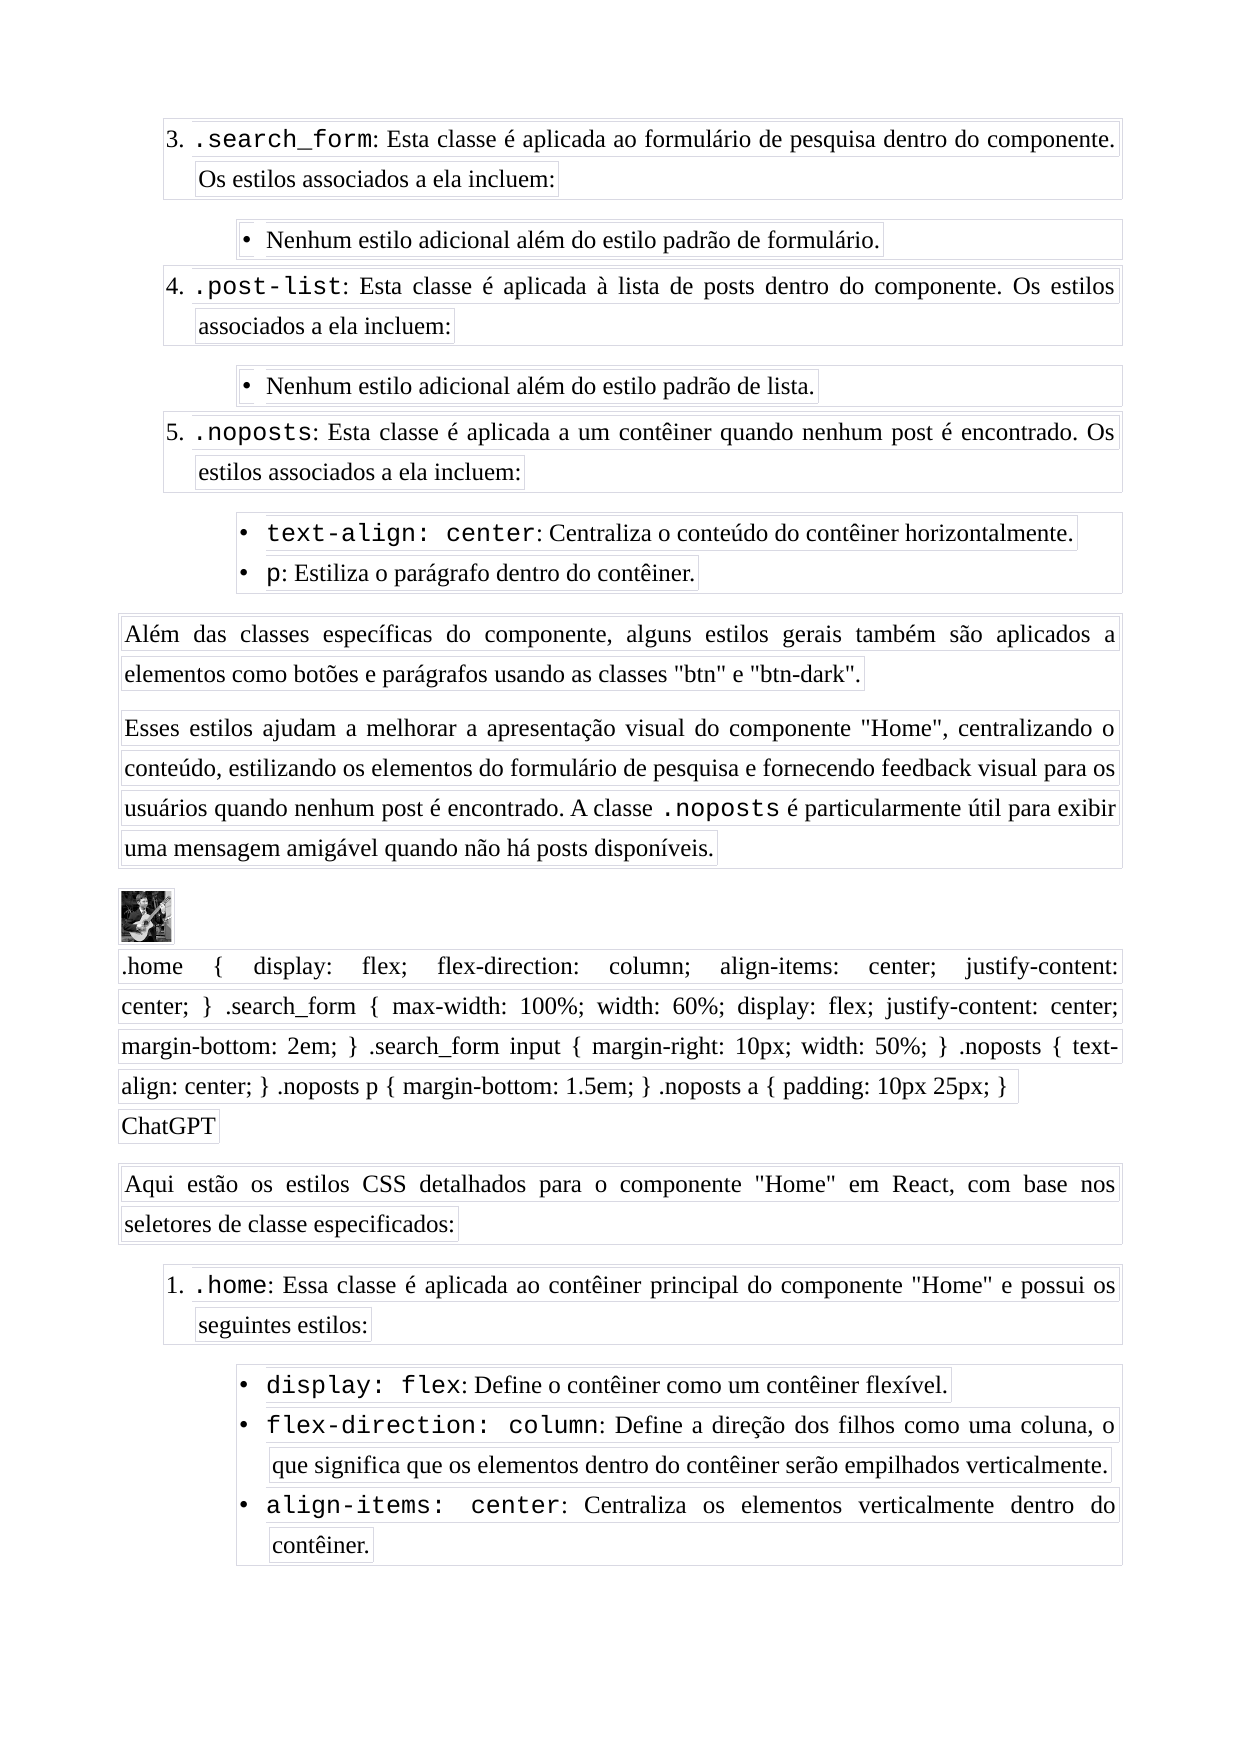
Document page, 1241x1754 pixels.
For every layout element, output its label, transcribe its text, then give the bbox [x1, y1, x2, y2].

list flex-direction: column: Define a direção dos filhos como uma coluna, o que significa que os elementos dentro do contêiner serão empilhados verticalmente. [237, 1404, 1122, 1482]
text ChatGPT [119, 1110, 219, 1143]
picture [121, 891, 172, 942]
list .search_form: Esta classe é aplicada ao formulário de pesquisa dentro do componente. Os estilos associados a ela incluem: [164, 119, 1122, 199]
list align-items: center: Centraliza os elementos verticalmente dentro do contêiner. [237, 1484, 1122, 1565]
list Nenhum estilo adicional além do estilo padrão de formulário. [237, 220, 1122, 259]
list .home: Essa classe é aplicada ao contêiner principal do componente "Home" e possui os seguintes estilos: [164, 1265, 1122, 1344]
text margin-bottom: 2em; } .search_form input { margin-right: 10px; width: 50%; } .noposts { text- [119, 1030, 1122, 1063]
text [220, 1108, 1122, 1143]
list .post-list: Esta classe é aplicada à lista de posts dentro do componente. Os estilos associados a ela incluem: [164, 266, 1122, 345]
text align: center; } .noposts p { margin-bottom: 1.5em; } .noposts a { padding: 10px 25px; } [118, 1064, 1122, 1103]
list Nenhum estilo adicional além do estilo padrão de lista. [237, 366, 1122, 406]
text Esses estilos ajudam a melhorar a apresentação visual do componente "Home", centralizando o conteúdo, estilizando os elementos do formulário de pesquisa e fornecendo feedback visual para os usuários quando nenhum post é encontrado. A classe .noposts é particularmente útil para exibir uma mensagem amigável quando não há posts disponíveis. [119, 707, 1122, 868]
text .home { display: flex; flex-direction: column; align-items: center; justify-content: [119, 950, 1122, 983]
list display: flex: Define o contêiner como um contêiner flexível. [237, 1365, 1122, 1402]
list .noposts: Esta classe é aplicada a um contêiner quando nenhum post é encontrado. Os estilos associados a ela incluem: [164, 412, 1122, 492]
text Além das classes específicas do componente, alguns estilos gerais também são aplicados a elementos como botões e parágrafos usando as classes "btn" e "btn-dark". [119, 614, 1122, 691]
text center; } .search_form { max-width: 100%; width: 60%; display: flex; justify-content: center; [119, 990, 1122, 1023]
list p: Estiliza o parágrafo dentro do contêiner. [237, 552, 1122, 593]
text Aqui estão os estilos CSS detalhados para o componente "Home" em React, com base nos seletores de classe especificados: [119, 1164, 1122, 1244]
list text-align: center: Centraliza o conteúdo do contêiner horizontalmente. [237, 513, 1122, 550]
